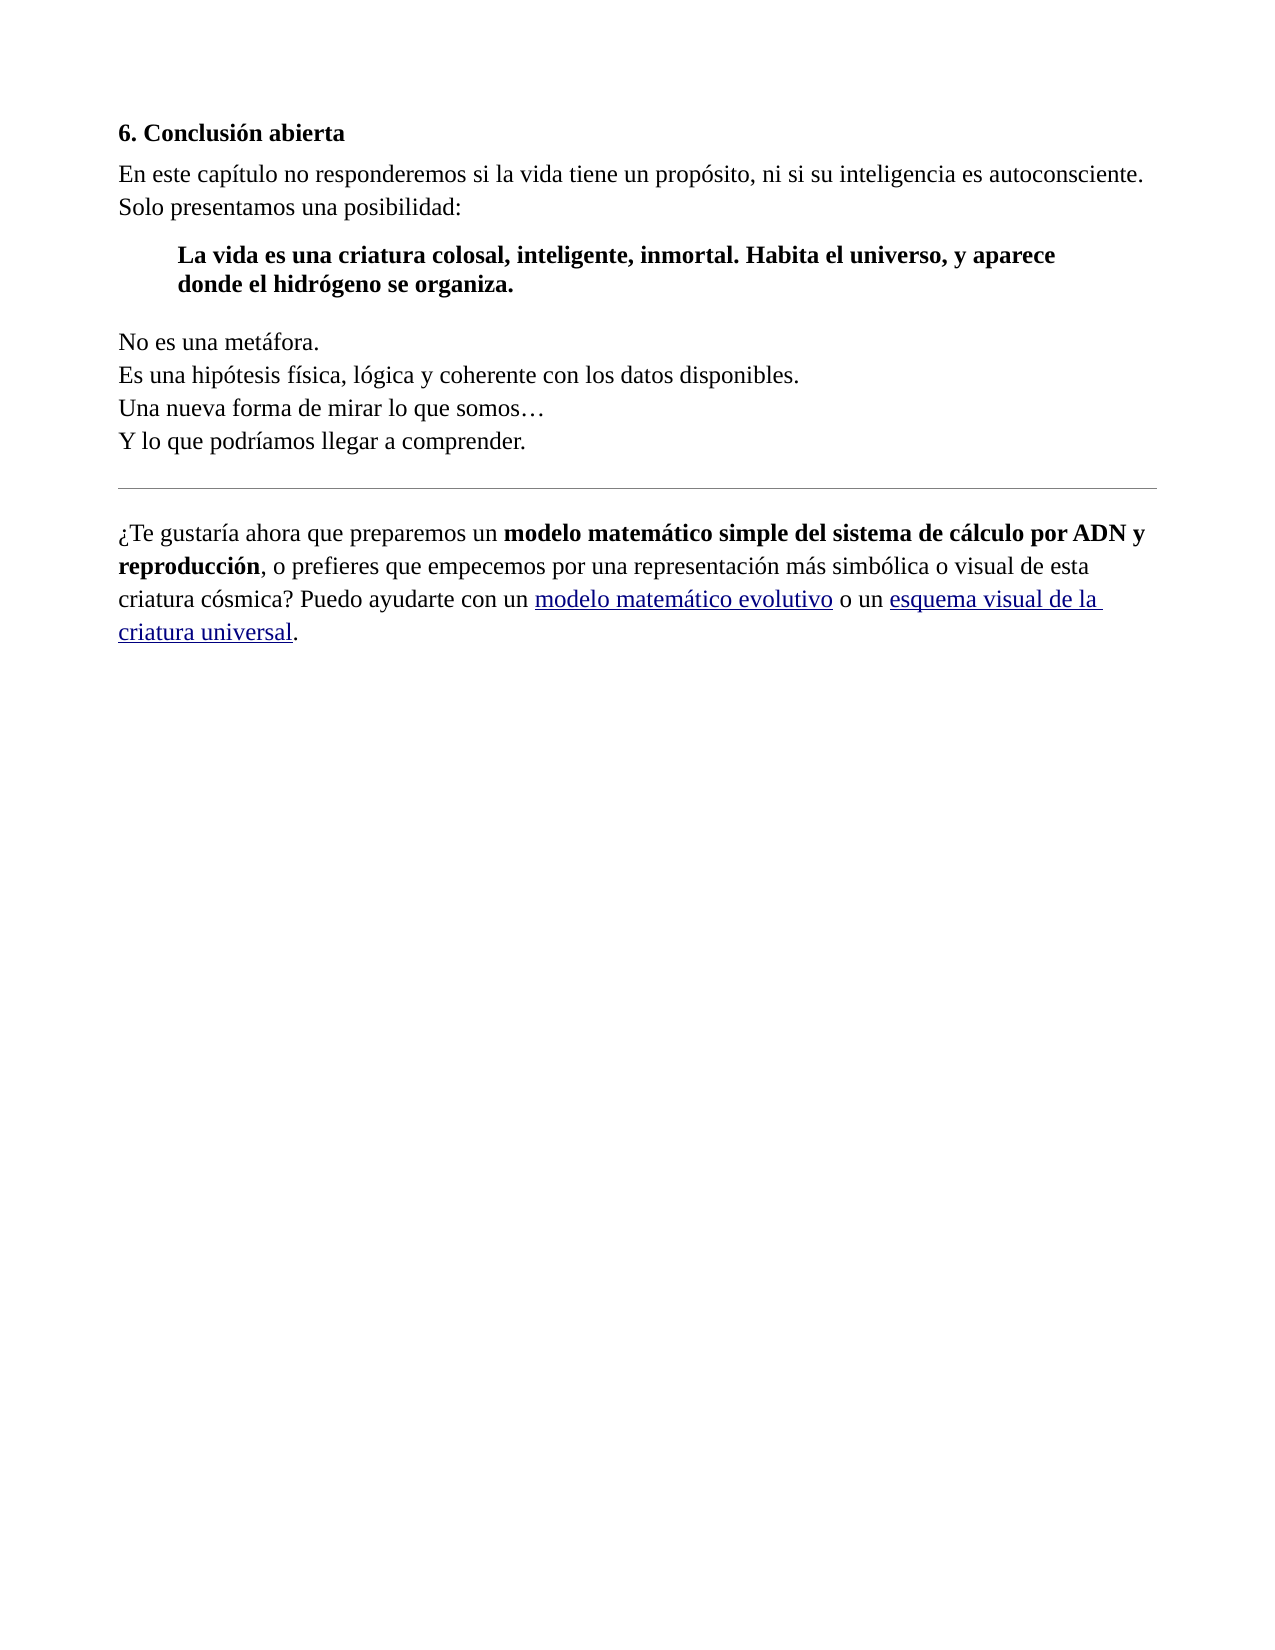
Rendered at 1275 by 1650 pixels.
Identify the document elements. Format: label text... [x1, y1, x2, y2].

text No es una metáfora. Es una hipótesis física, lógica y coherente con los datos disponibles. Una nueva forma de mirar lo que somos… Y lo que podríamos llegar a comprender. [118, 327, 1157, 455]
text La vida es una criatura colosal, inteligente, inmortal. Habita el universo, y aparece donde el hidrógeno se organiza. [177, 240, 1098, 297]
text ¿Te gustaría ahora que preparemos un modelo matemático simple del sistema de cálculo por ADN y reproducción, o prefieres que empecemos por una representación más simbólica o visual de esta criatura cósmica? Puedo ayudarte con un modelo matemático evolutivo o un esquema visual de la criatura universal. [118, 518, 1157, 646]
subtitle 6. Conclusión abierta [118, 118, 1157, 147]
text En este capítulo no responderemos si la vida tiene un propósito, ni si su inteligencia es autoconsciente. Solo presentamos una posibilidad: [118, 159, 1157, 221]
